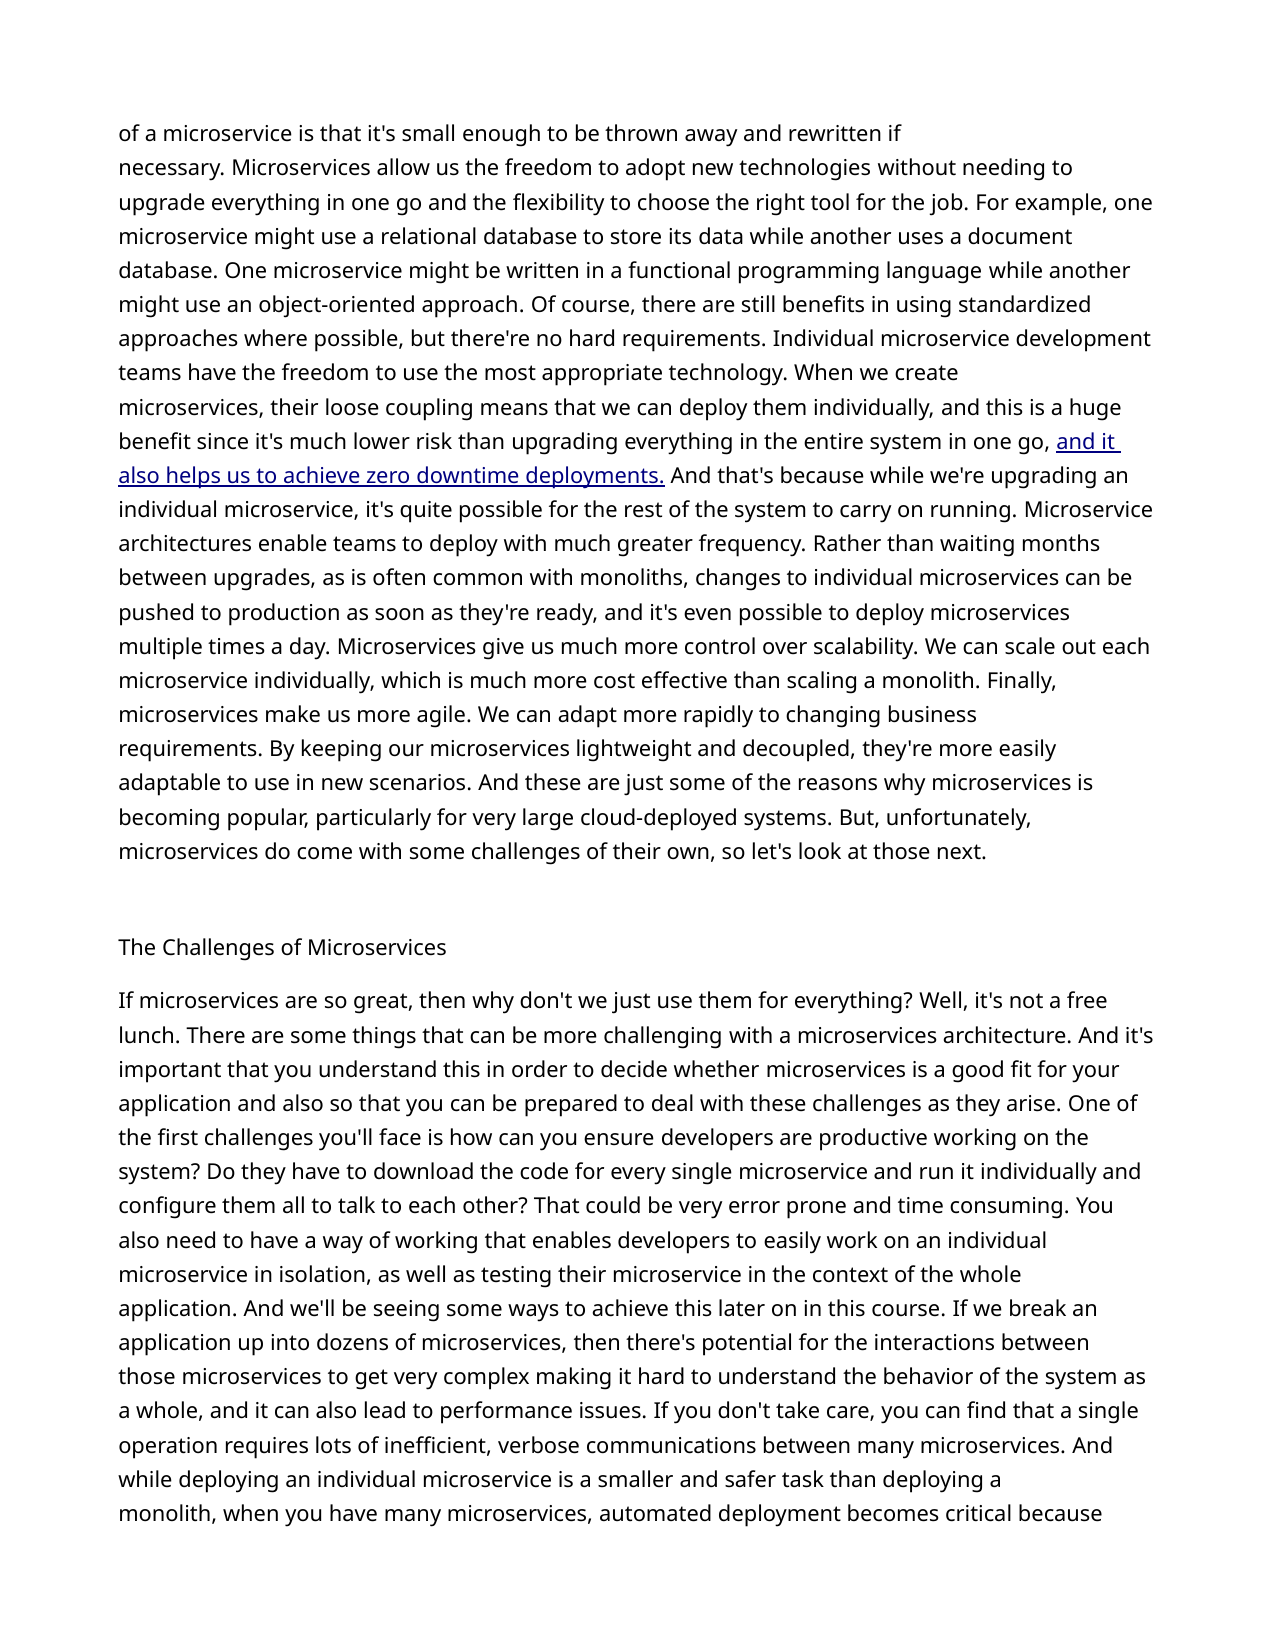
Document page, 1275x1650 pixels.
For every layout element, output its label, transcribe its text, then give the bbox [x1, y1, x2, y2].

text of a microservice is that it's small enough to be thrown away and rewritten if necessary. Microservices allow us the freedom to adopt new technologies without needing to upgrade everything in one go and the flexibility to choose the right tool for the job. For example, one microservice might use a relational database to store its data while another uses a document database. One microservice might be written in a functional programming language while another might use an object-oriented approach. Of course, there are still benefits in using standardized approaches where possible, but there're no hard requirements. Individual microservice development teams have the freedom to use the most appropriate technology. When we create microservices, their loose coupling means that we can deploy them individually, and this is a huge benefit since it's much lower risk than upgrading everything in the entire system in one go, and it also helps us to achieve zero downtime deployments. And that's because while we're upgrading an individual microservice, it's quite possible for the rest of the system to carry on running. Microservice architectures enable teams to deploy with much greater frequency. Rather than waiting months between upgrades, as is often common with monoliths, changes to individual microservices can be pushed to production as soon as they're ready, and it's even possible to deploy microservices multiple times a day. Microservices give us much more control over scalability. We can scale out each microservice individually, which is much more cost effective than scaling a monolith. Finally, microservices make us more agile. We can adapt more rapidly to changing business requirements. By keeping our microservices lightweight and decoupled, they're more easily adaptable to use in new scenarios. And these are just some of the reasons why microservices is becoming popular, particularly for very large cloud-deployed systems. But, unfortunately, microservices do come with some challenges of their own, so let's look at those next. [118, 118, 1157, 865]
text If microservices are so great, then why don't we just use them for everything? Well, it's not a free lunch. There are some things that can be more challenging with a microservices architecture. And it's important that you understand this in order to decide whether microservices is a good fit for your application and also so that you can be prepared to deal with these challenges as they arise. One of the first challenges you'll face is how can you ensure developers are productive working on the system? Do they have to download the code for every single microservice and run it individually and configure them all to talk to each other? That could be very error prone and time consuming. You also need to have a way of working that enables developers to easily work on an individual microservice in isolation, as well as testing their microservice in the context of the whole application. And we'll be seeing some ways to achieve this later on in this course. If we break an application up into dozens of microservices, then there's potential for the interactions between those microservices to get very complex making it hard to understand the behavior of the system as a whole, and it can also lead to performance issues. If you don't take care, you can find that a single operation requires lots of inefficient, verbose communications between many microservices. And while deploying an individual microservice is a smaller and safer task than deploying a monolith, when you have many microservices, automated deployment becomes critical because [118, 986, 1157, 1528]
subtitle The Challenges of Microservices [118, 932, 1157, 962]
